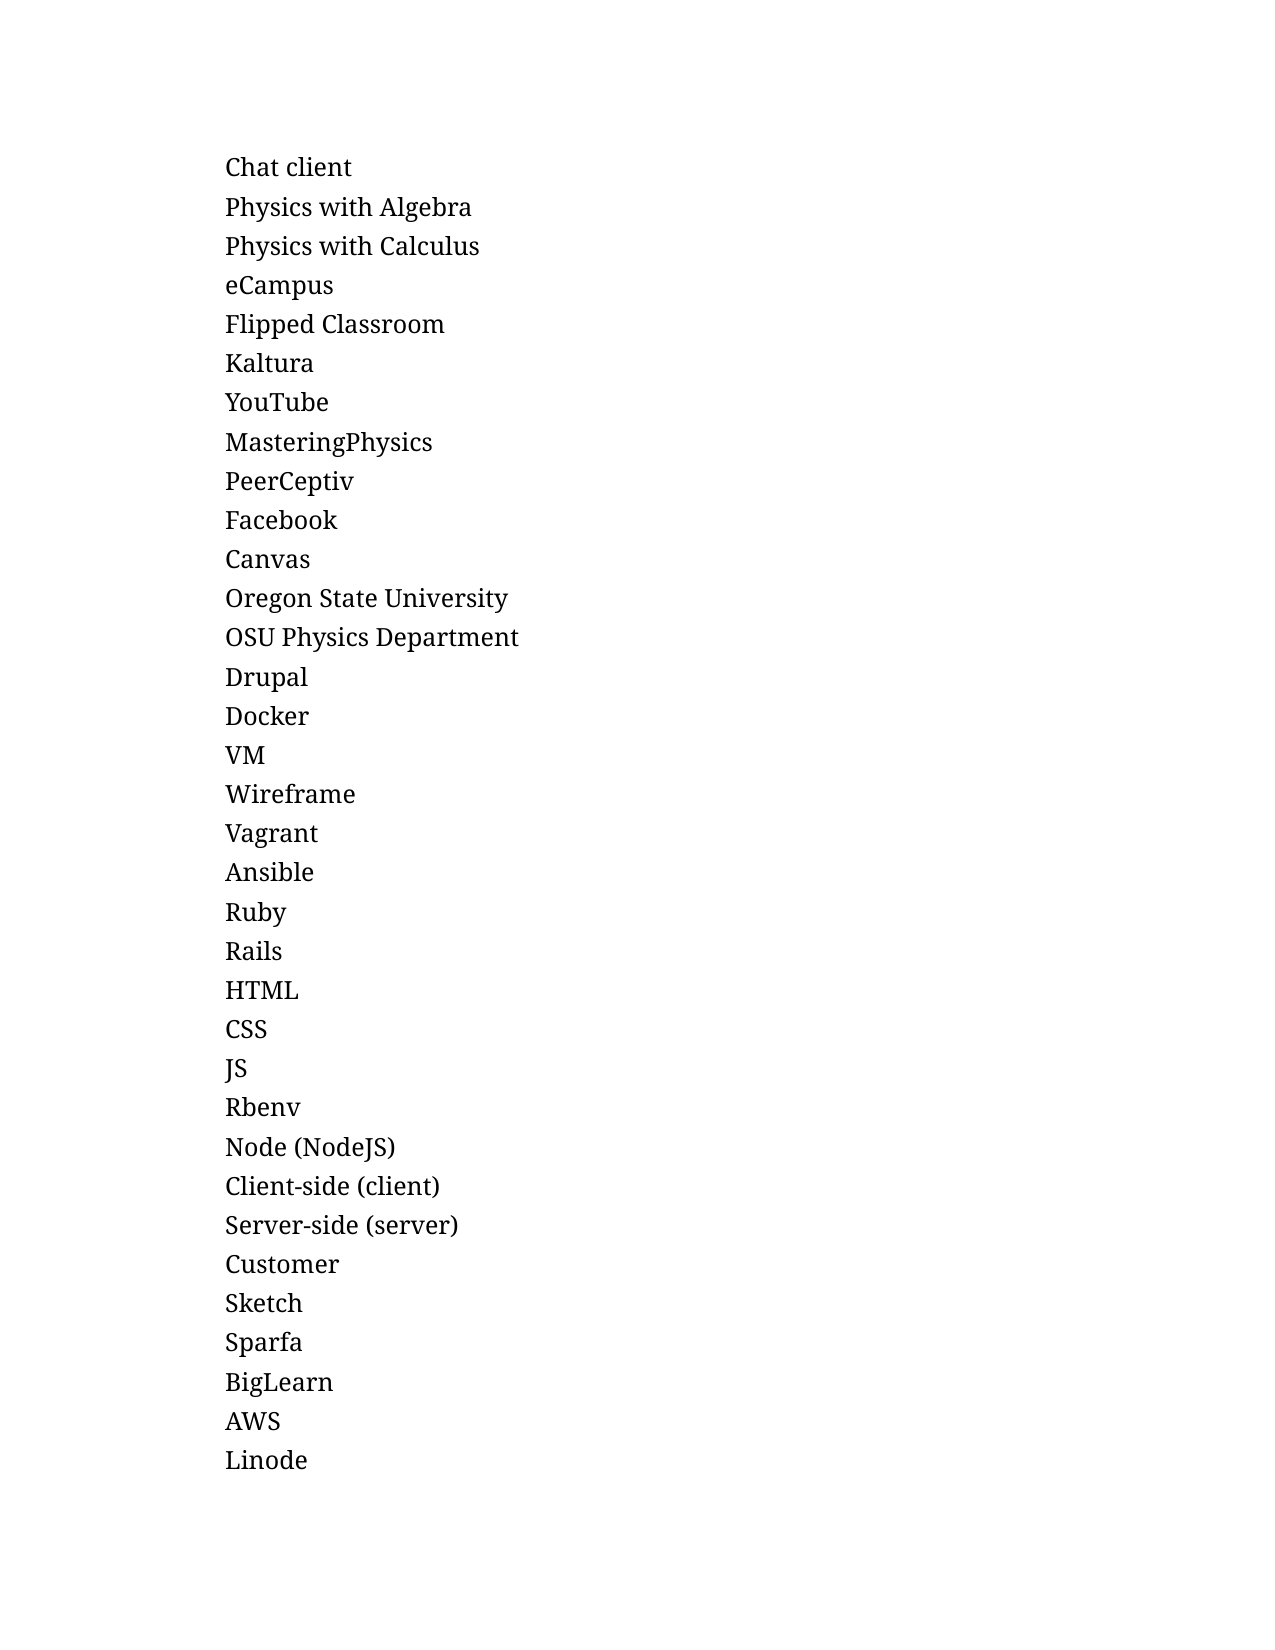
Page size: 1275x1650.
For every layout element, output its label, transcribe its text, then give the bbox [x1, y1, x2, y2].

text Kaltura [225, 346, 1125, 380]
text BigLearn [225, 1364, 1125, 1398]
text YouTube [225, 385, 1125, 419]
text Oregon State University [225, 581, 1125, 615]
text VM [225, 737, 1125, 772]
text Linode [225, 1442, 1125, 1477]
text Ansible [225, 855, 1125, 889]
text Sketch [225, 1286, 1125, 1320]
text JS [225, 1051, 1125, 1085]
text Rails [225, 933, 1125, 967]
text Server-side (server) [225, 1207, 1125, 1242]
text Node (NodeJS) [225, 1129, 1125, 1163]
text Canvas [225, 542, 1125, 576]
text eCampus [225, 267, 1125, 302]
text Docker [225, 698, 1125, 732]
text Vagrant [225, 816, 1125, 850]
text CSS [225, 1012, 1125, 1046]
text Chat client [225, 150, 1125, 184]
text Flipped Classroom [225, 307, 1125, 341]
text Wireframe [225, 777, 1125, 811]
text AWS [225, 1403, 1125, 1437]
text Rbenv [225, 1090, 1125, 1124]
text Client-side (client) [225, 1168, 1125, 1202]
text Customer [225, 1247, 1125, 1281]
text Physics with Algebra [225, 189, 1125, 223]
text Facebook [225, 502, 1125, 537]
text Physics with Calculus [225, 228, 1125, 262]
text Drupal [225, 659, 1125, 693]
text HTML [225, 972, 1125, 1007]
text MasteringPhysics [225, 424, 1125, 458]
text PeerCeptiv [225, 463, 1125, 497]
text Ruby [225, 894, 1125, 928]
text Sparfa [225, 1325, 1125, 1359]
text OSU Physics Department [225, 620, 1125, 654]
